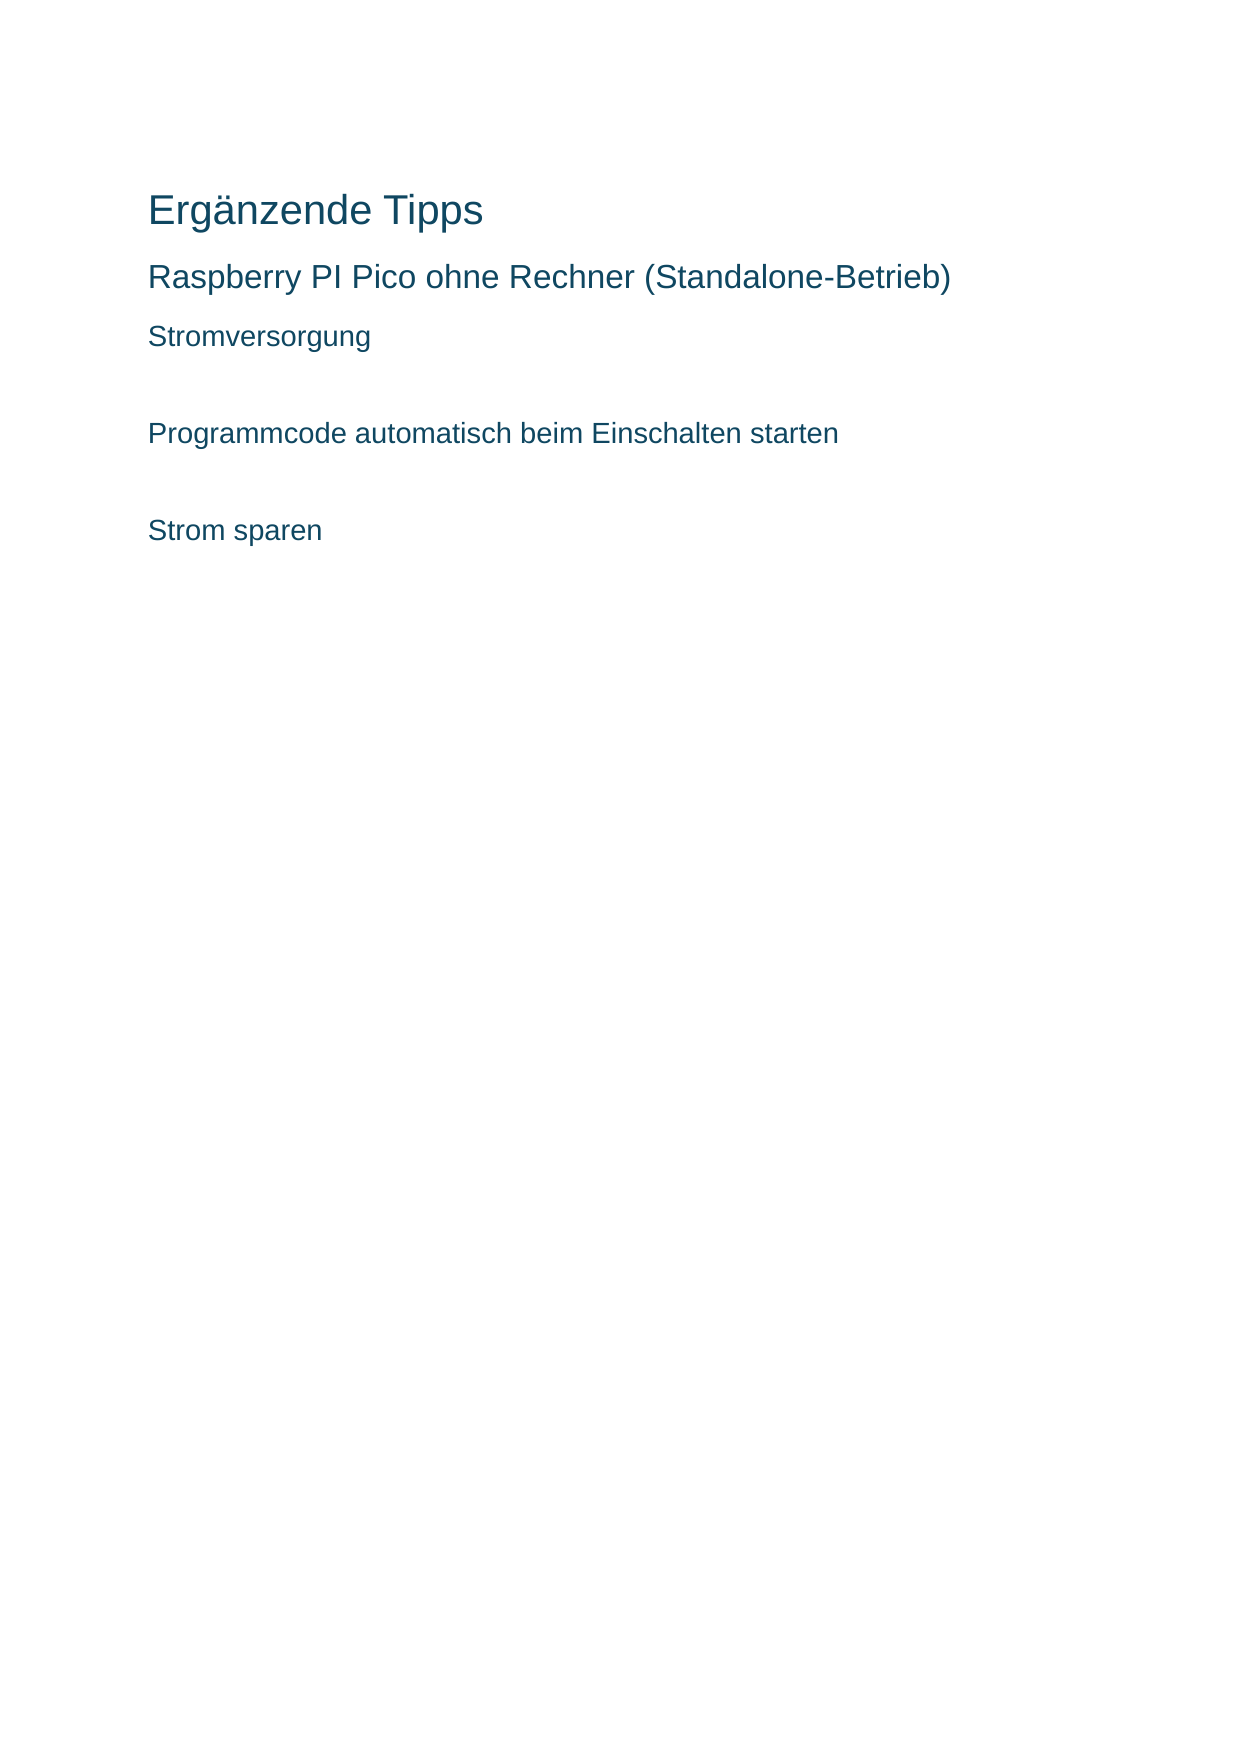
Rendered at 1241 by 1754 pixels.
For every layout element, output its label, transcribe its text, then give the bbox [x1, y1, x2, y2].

subtitle Strom sparen [148, 513, 1093, 546]
subtitle Programmcode automatisch beim Einschalten starten [148, 416, 1093, 449]
subtitle Stromversorgung [148, 318, 1093, 352]
subtitle Ergänzende Tipps [148, 185, 1093, 233]
subtitle Raspberry PI Pico ohne Rechner (Standalone-Betrieb) [148, 257, 1093, 296]
